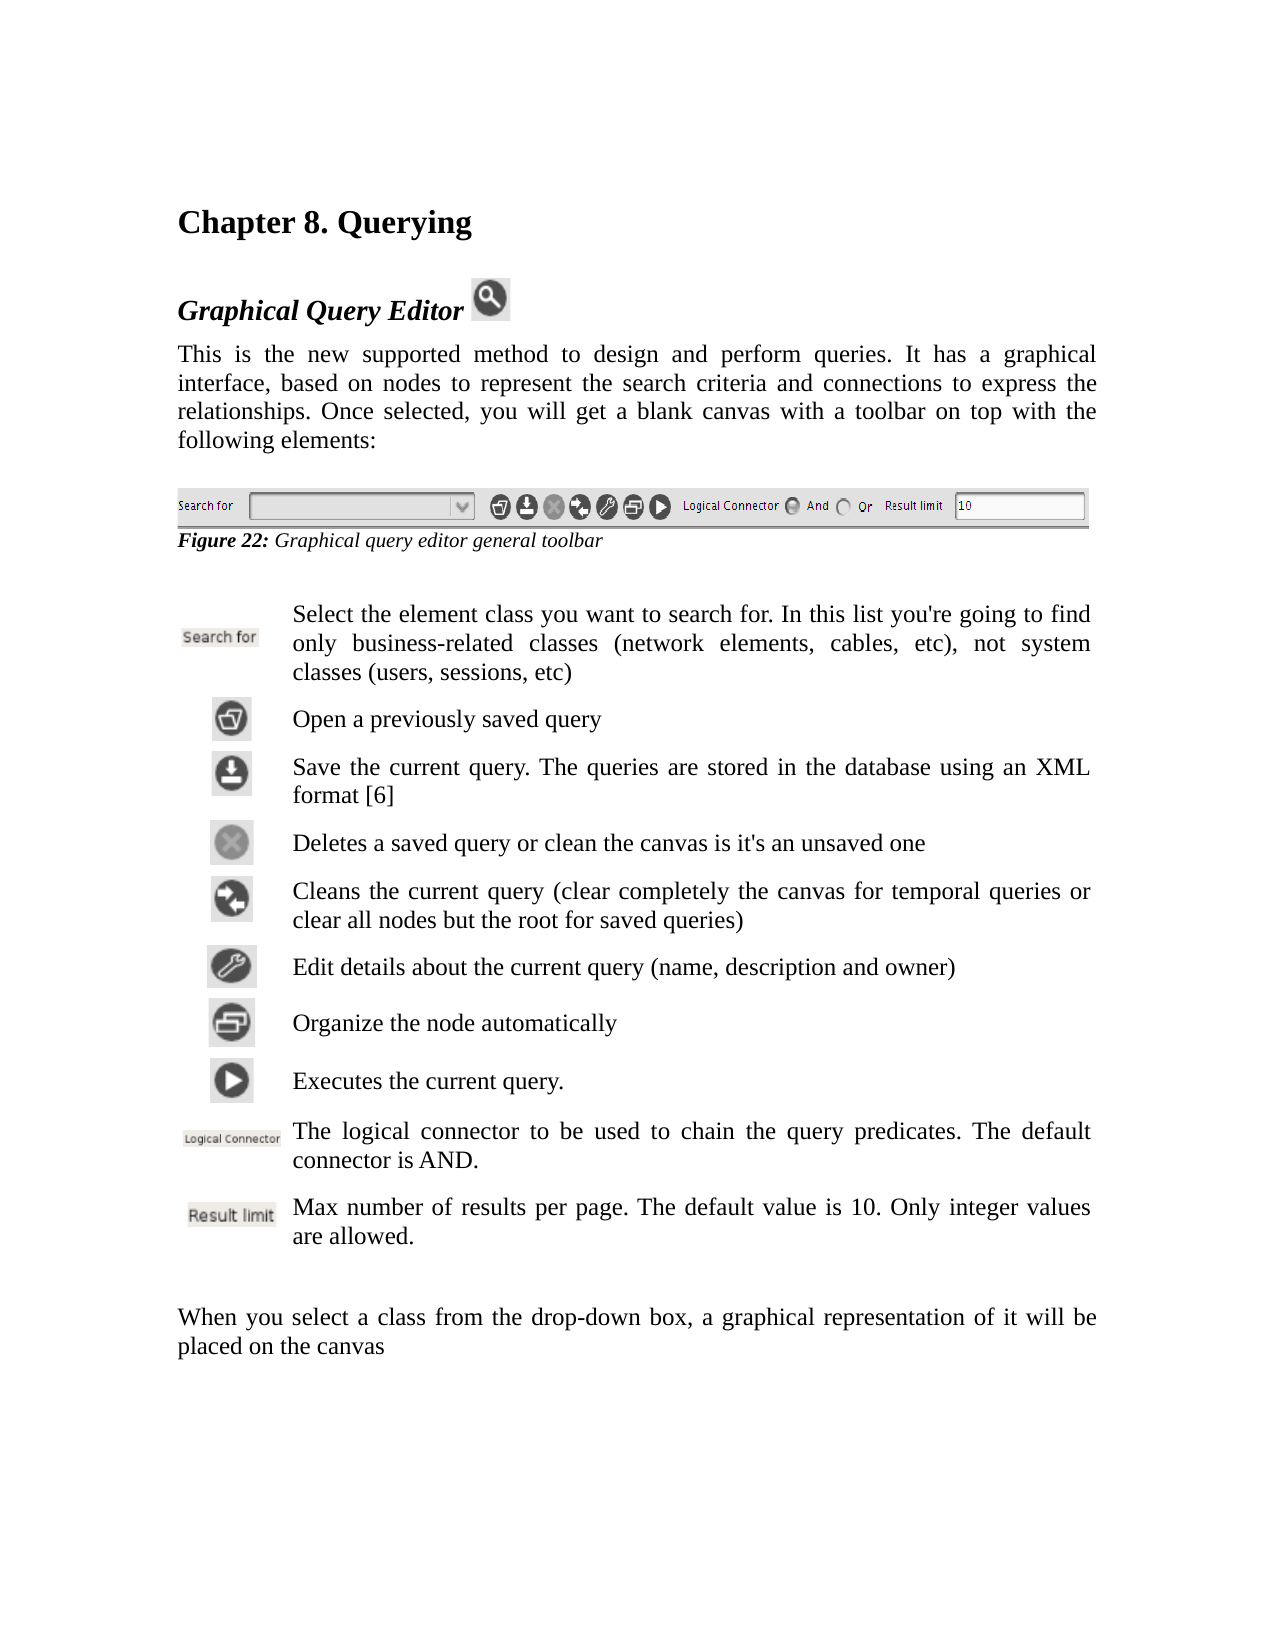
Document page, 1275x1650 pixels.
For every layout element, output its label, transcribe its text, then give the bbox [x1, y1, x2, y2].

table_cell Open a previously saved query [287, 691, 1097, 746]
table_cell Deletes a saved query or clean the canvas is it's an unsaved one [287, 815, 1097, 870]
picture [181, 628, 259, 647]
table_cell [177, 1108, 287, 1181]
picture [471, 278, 511, 321]
text When you select a class from the drop-down box, a graphical representation of it will be placed on the canvas [177, 1302, 1098, 1359]
list Graphical query editor general toolbar [177, 479, 1098, 552]
picture [210, 876, 253, 922]
picture [187, 1202, 277, 1227]
table_cell [177, 1181, 287, 1261]
picture [211, 751, 253, 796]
table_cell Cleans the current query (clear completely the canvas for temporal queries or clear all nodes but the root for saved queries) [287, 870, 1097, 939]
table_cell Executes the current query. [287, 1053, 1097, 1108]
picture [206, 945, 257, 988]
table_cell [177, 993, 287, 1053]
table_cell Edit details about the current query (name, description and owner) [287, 939, 1097, 993]
picture [182, 1130, 281, 1147]
text This is the new supported method to design and perform queries. It has a graphical interface, based on nodes to represent the search criteria and connections to express the relationships. Once selected, you will get a blank canvas with a toolbar on top with the following elements: [177, 339, 1098, 454]
picture [212, 697, 252, 741]
picture [210, 820, 254, 865]
table_cell Max number of results per page. The default value is 10. Only integer values are allowed. [287, 1181, 1097, 1261]
table_cell [177, 815, 287, 870]
table_cell [177, 870, 287, 939]
table_header Select the element class you want to search for. In this list you're going to find only business-related classes (network elements, cables, etc), not system classes (users, sessions, etc) [287, 594, 1097, 691]
picture [177, 488, 1089, 529]
subtitle Chapter 8. Querying [177, 202, 1098, 241]
table_cell [177, 1053, 287, 1108]
table_header [177, 594, 287, 691]
table_cell Save the current query. The queries are stored in the database using an XML format [6] [287, 746, 1097, 815]
picture [210, 1058, 254, 1103]
table_cell [177, 939, 287, 993]
table_cell [177, 691, 287, 746]
table_cell Organize the node automatically [287, 993, 1097, 1053]
subtitle Graphical Query Editor [177, 278, 1098, 326]
table_cell The logical connector to be used to chain the query predicates. The default connector is AND. [287, 1108, 1097, 1181]
table_cell [177, 746, 287, 815]
picture [208, 998, 256, 1047]
